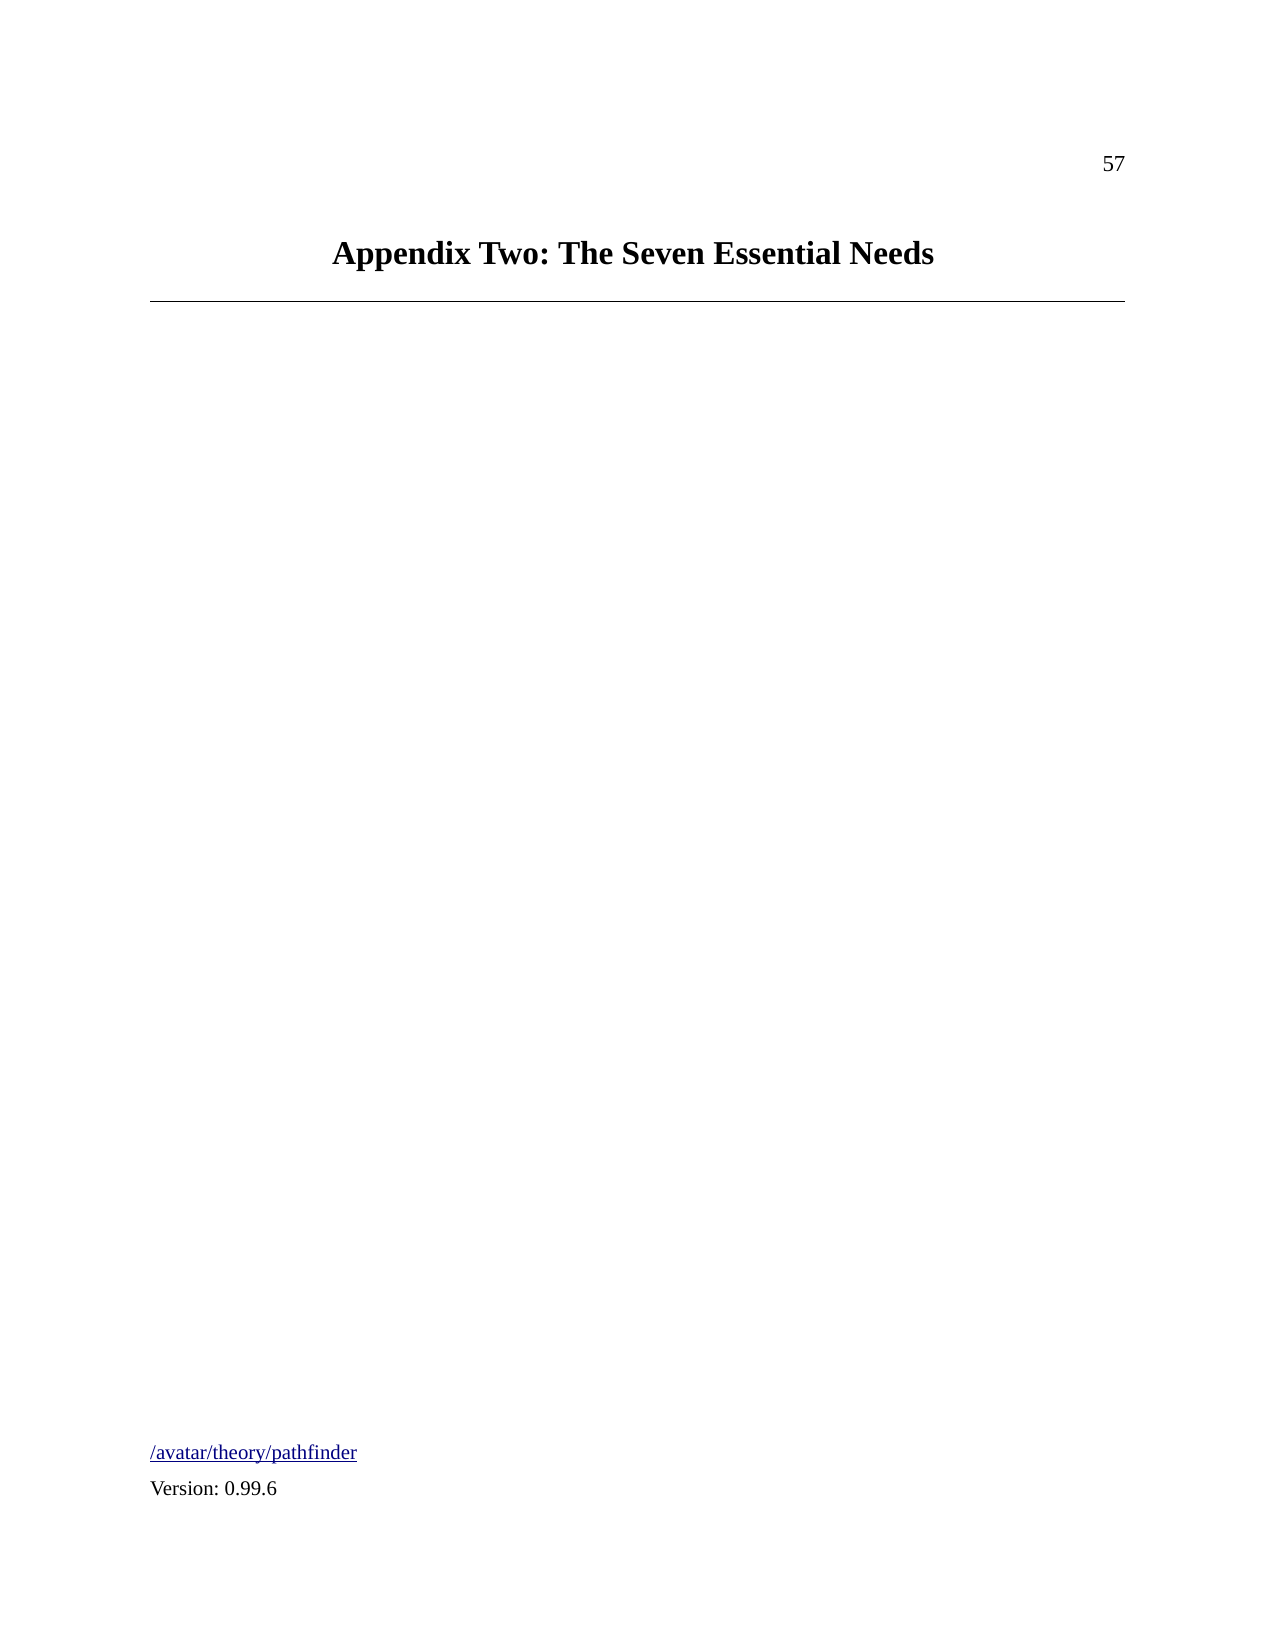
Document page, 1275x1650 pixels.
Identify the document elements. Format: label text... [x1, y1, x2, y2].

subtitle Appendix Two: The Seven Essential Needs [150, 231, 1125, 301]
